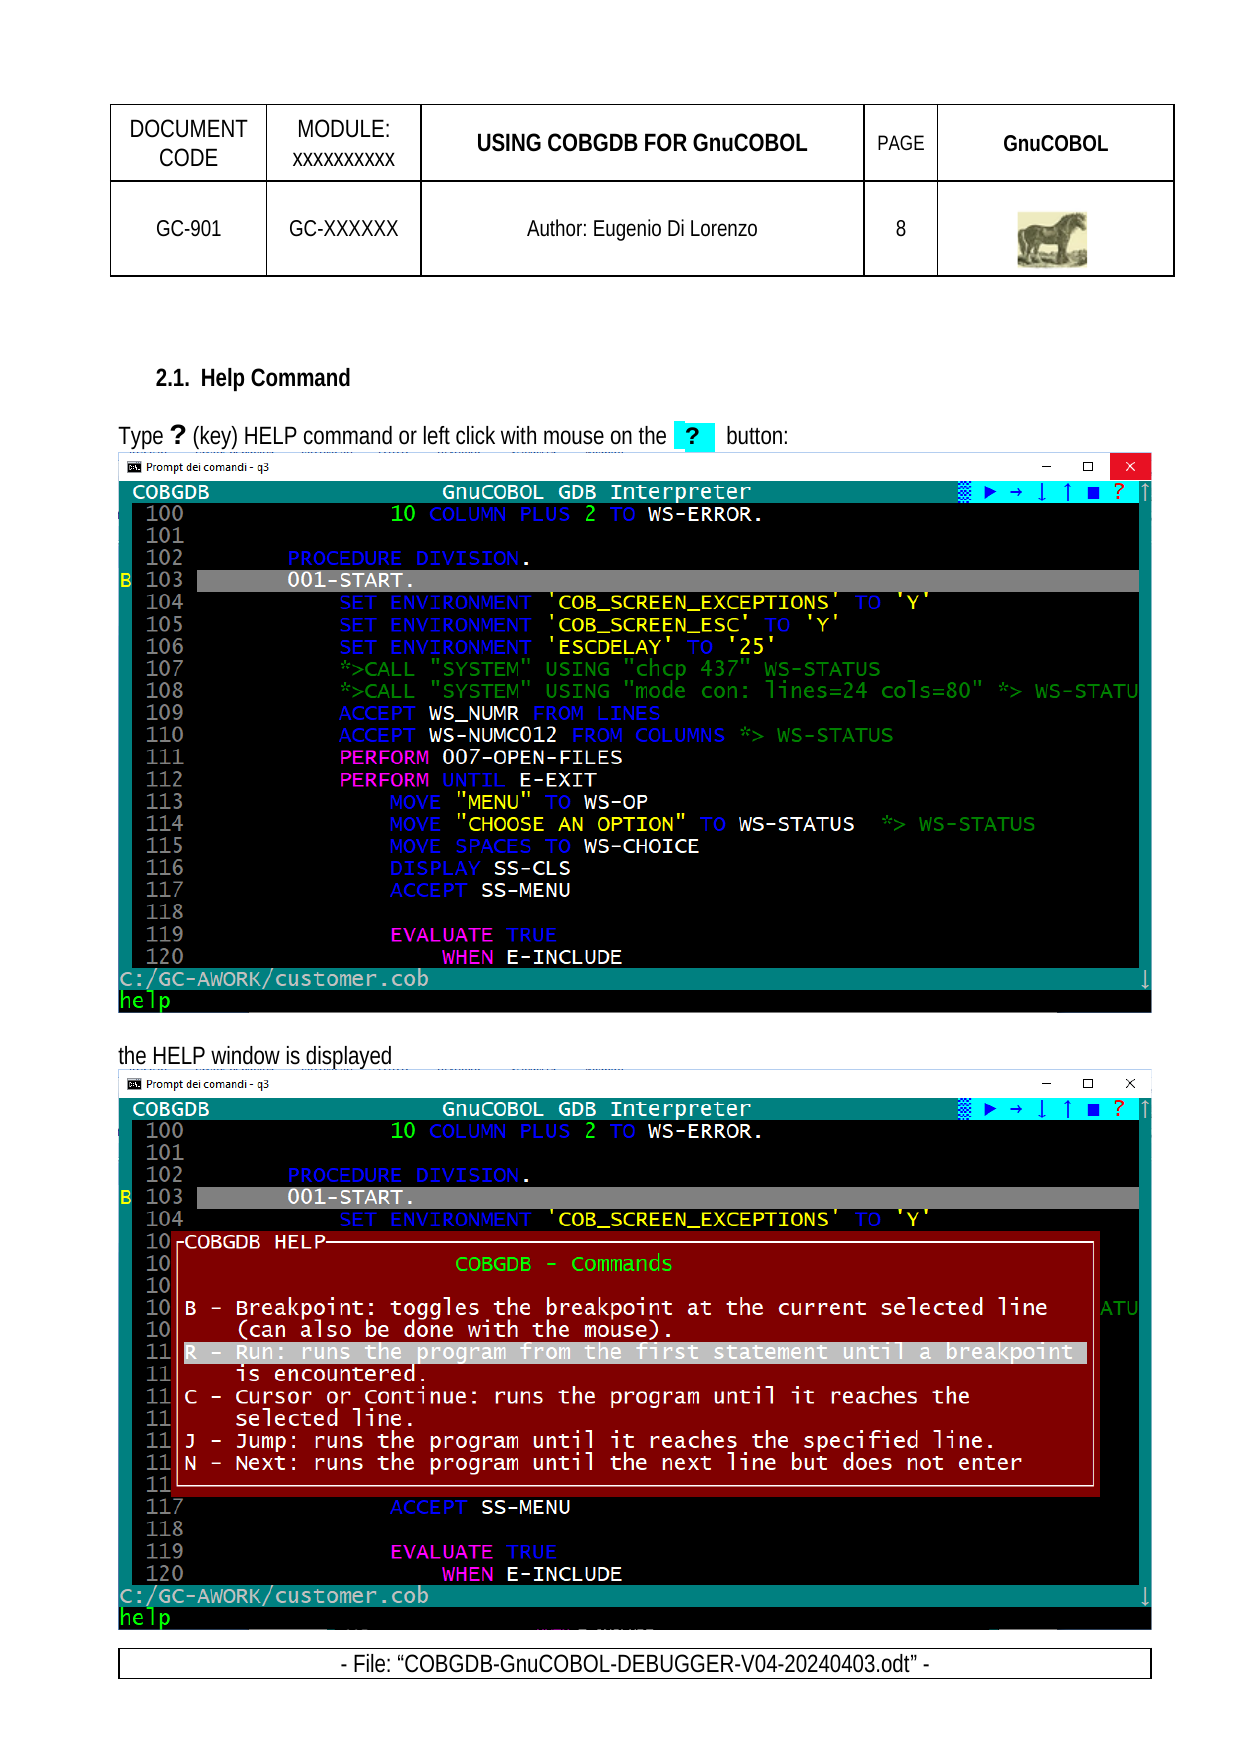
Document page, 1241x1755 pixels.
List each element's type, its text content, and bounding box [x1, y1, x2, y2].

subtitle Help Command [156, 362, 1152, 391]
text the HELP window is displayed [118, 1041, 1152, 1069]
text Type ? (key) HELP command or left click with mouse on the ? button: [118, 420, 1152, 452]
